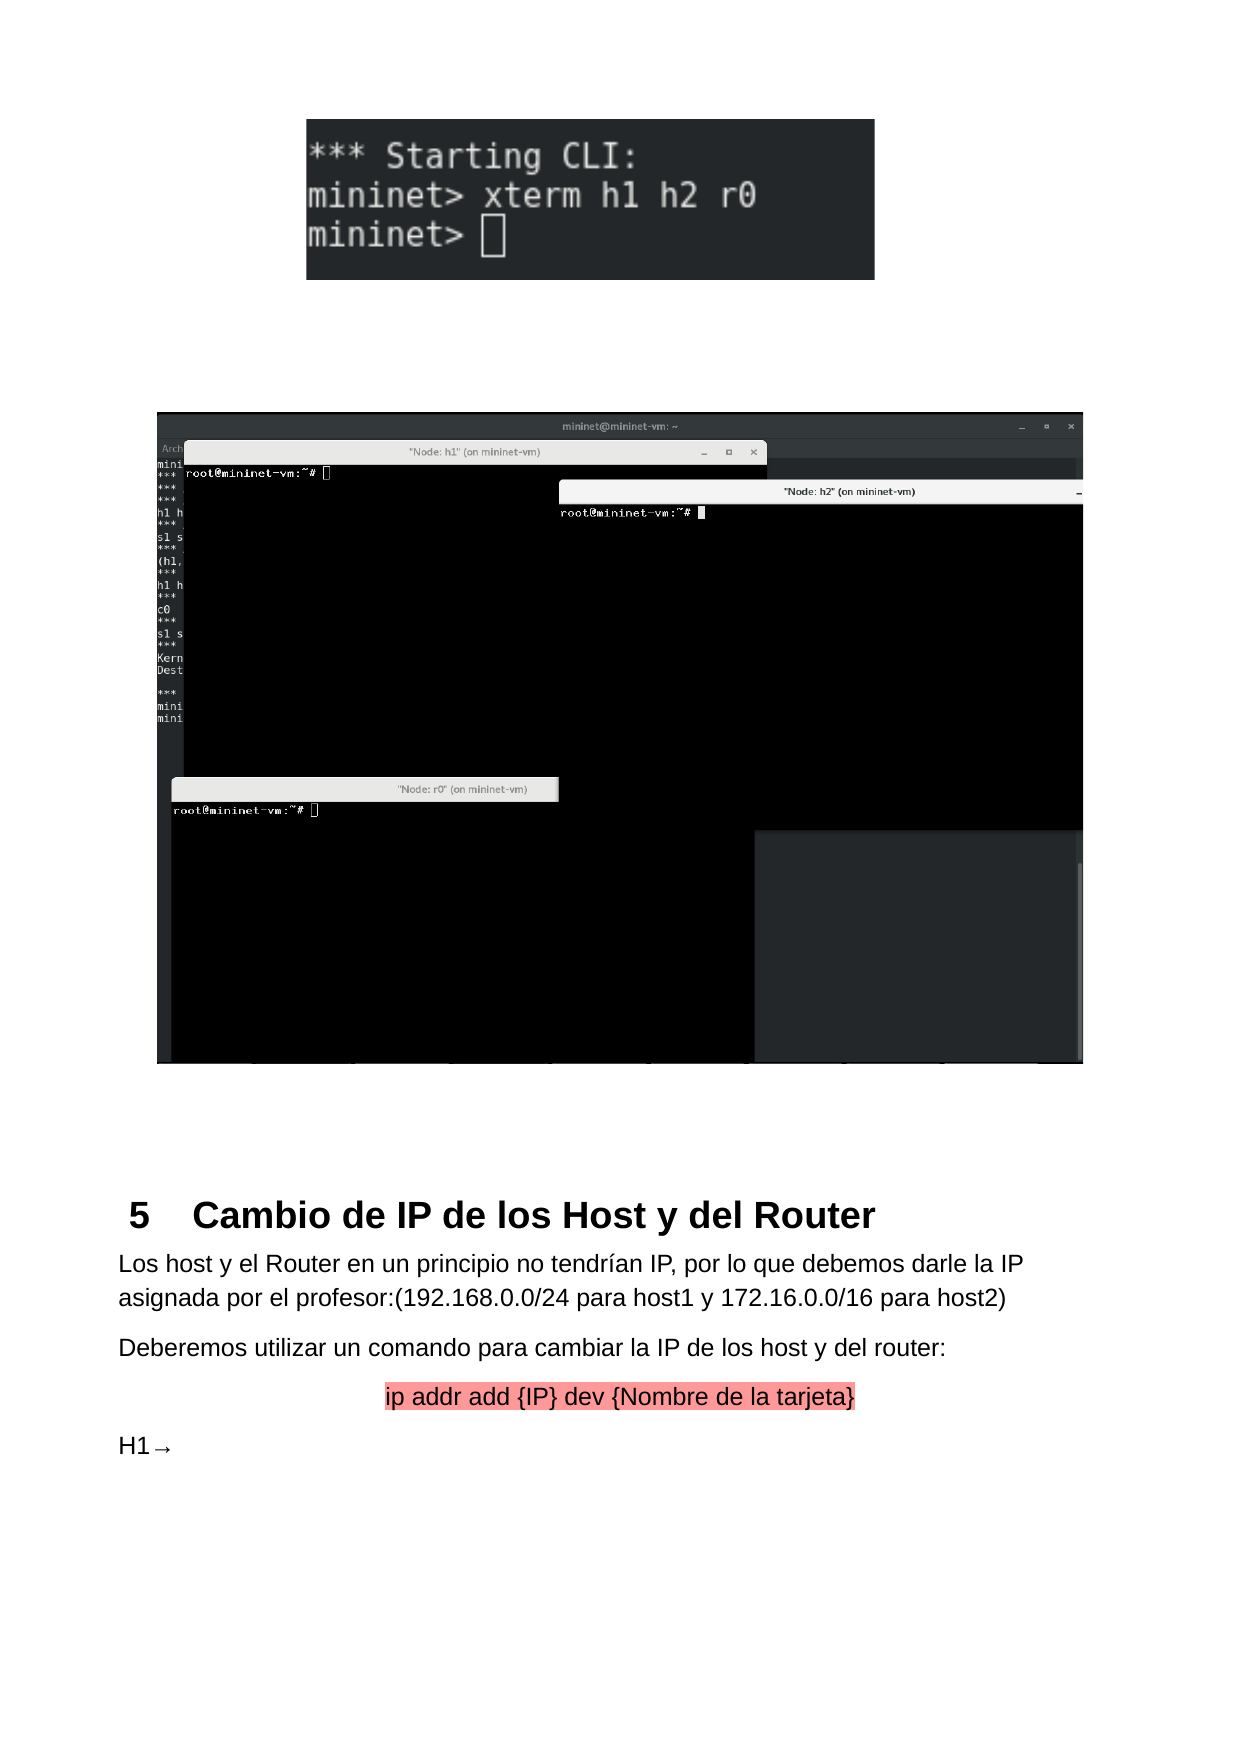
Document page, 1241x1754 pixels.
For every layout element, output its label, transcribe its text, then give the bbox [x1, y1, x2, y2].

picture [157, 412, 1084, 1064]
text ip addr add {IP} dev {Nombre de la tarjeta} [118, 1382, 1122, 1410]
text Deberemos utilizar un comando para cambiar la IP de los host y del router: [118, 1332, 1122, 1361]
text H1→ [118, 1431, 1122, 1459]
subtitle Cambio de IP de los Host y del Router [118, 1193, 1122, 1236]
text Los host y el Router en un principio no tendrían IP, por lo que debemos darle la IP asignada por el profesor:(192.168.0.0/24 para host1 y 172.16.0.0/16 para host2) [118, 1249, 1122, 1312]
